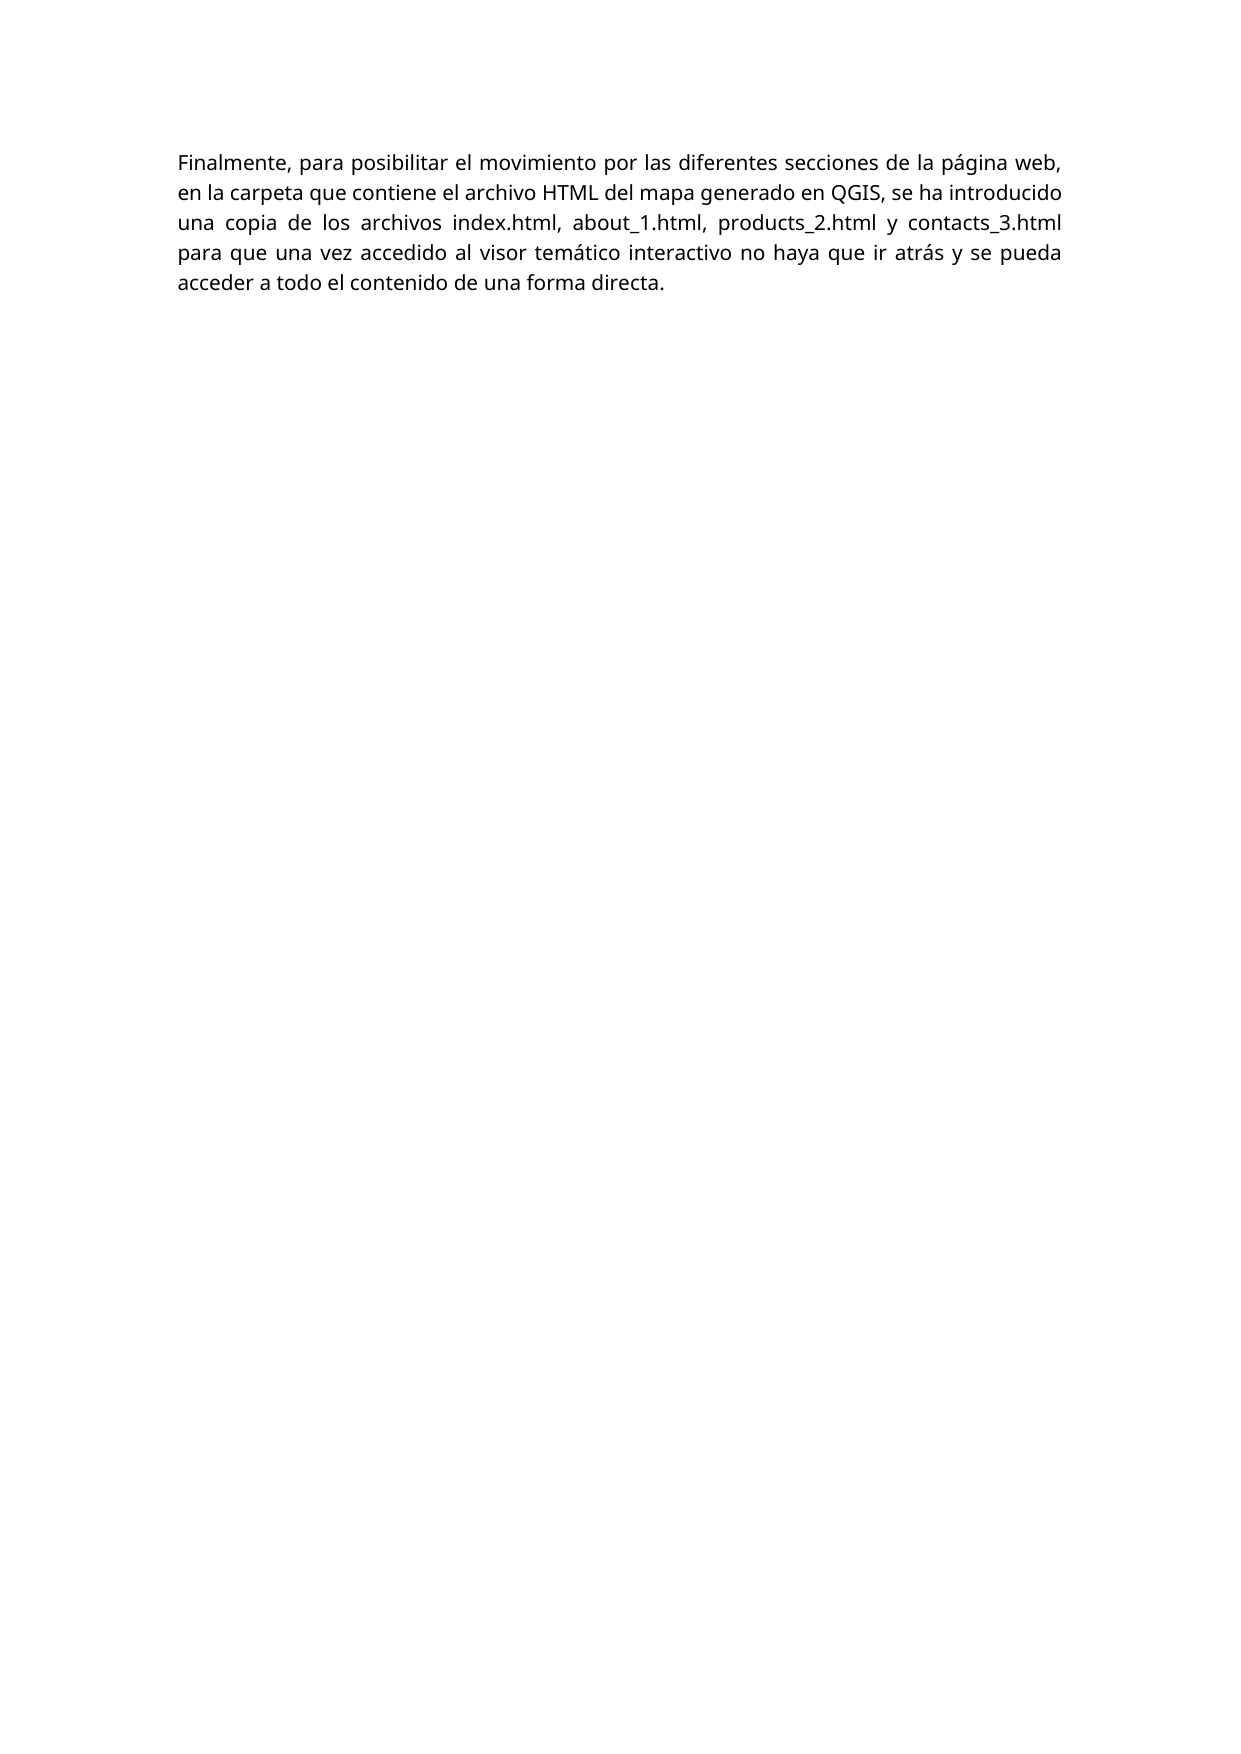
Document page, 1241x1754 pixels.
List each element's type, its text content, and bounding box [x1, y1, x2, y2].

text Finalmente, para posibilitar el movimiento por las diferentes secciones de la página web, en la carpeta que contiene el archivo HTML del mapa generado en QGIS, se ha introducido una copia de los archivos index.html, about_1.html, products_2.html y contacts_3.html para que una vez accedido al visor temático interactivo no haya que ir atrás y se pueda acceder a todo el contenido de una forma directa. [177, 148, 1063, 296]
